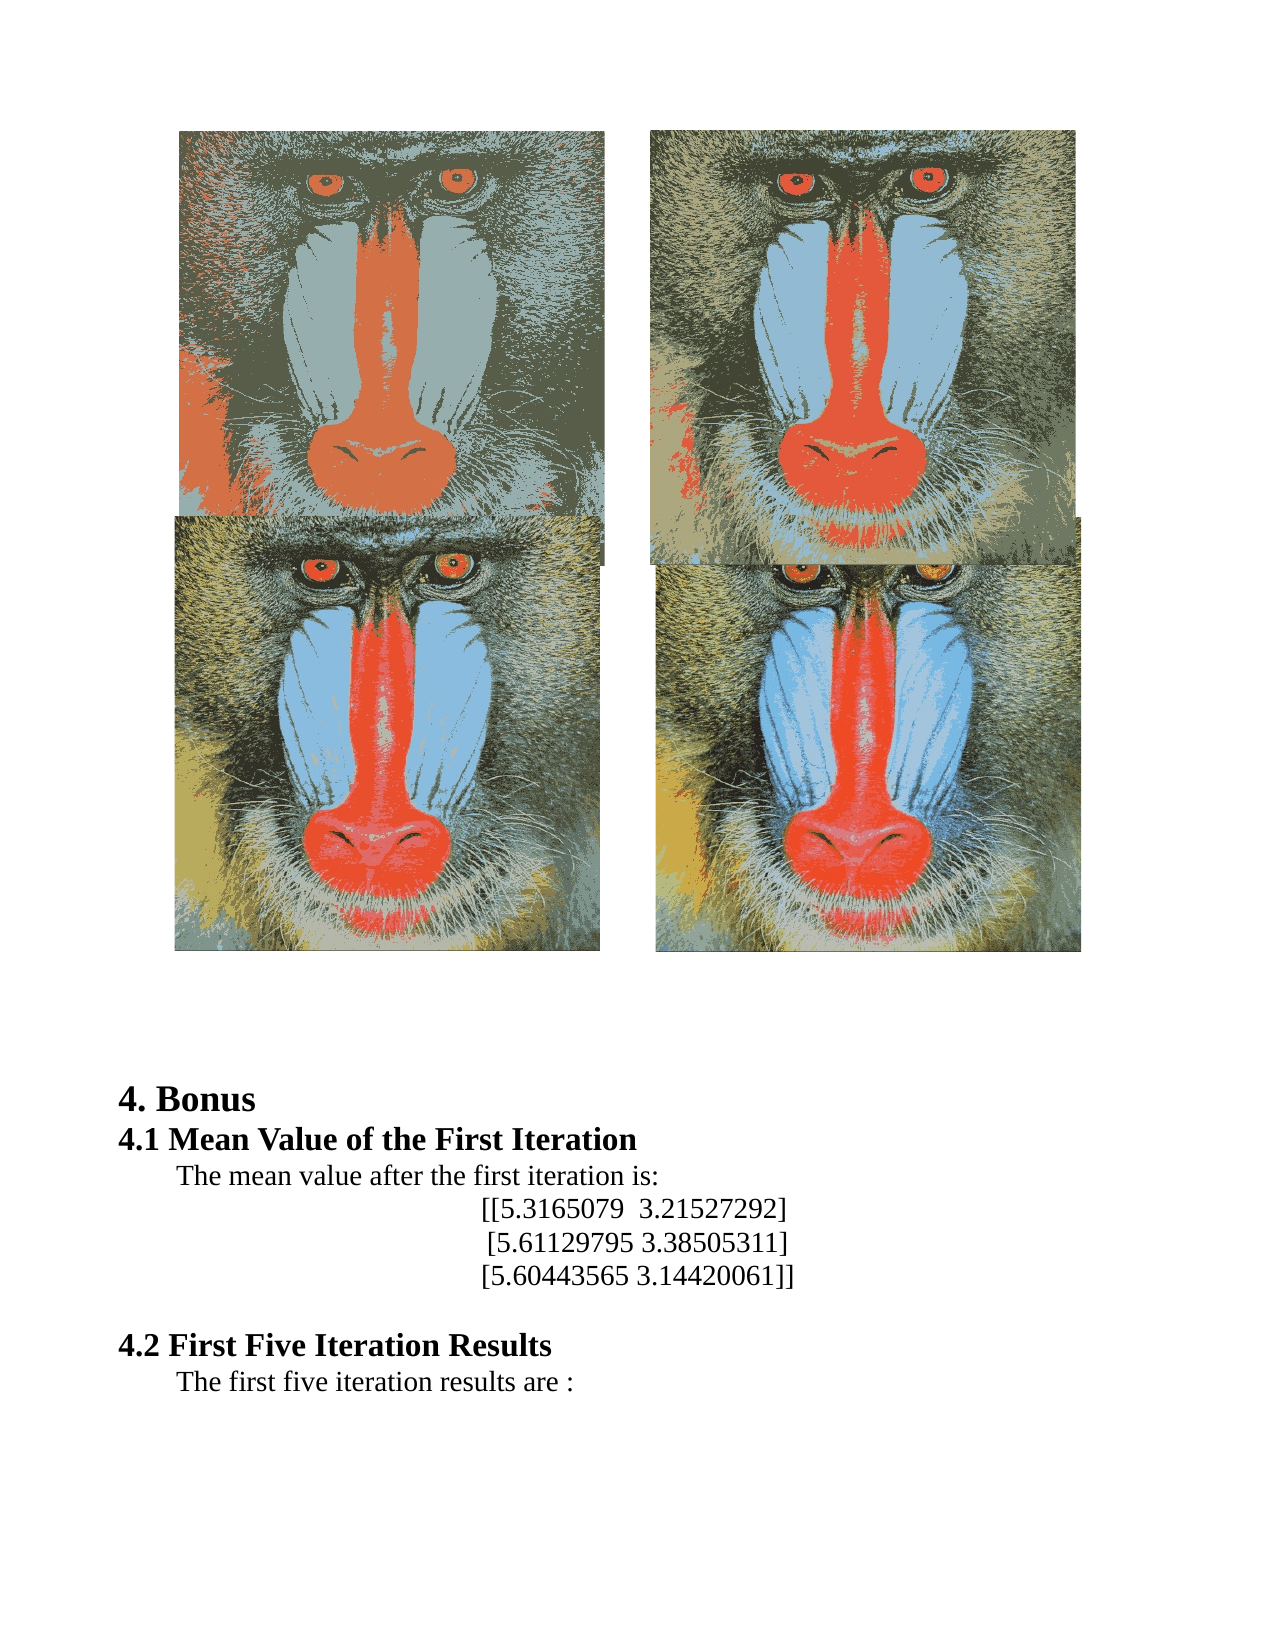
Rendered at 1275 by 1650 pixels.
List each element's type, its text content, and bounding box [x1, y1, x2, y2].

picture [174, 131, 605, 951]
picture [650, 130, 1082, 952]
text 4. Bonus [118, 1076, 1157, 1119]
text [5.60443565 3.14420061]] [118, 1258, 1157, 1292]
text [[5.3165079 3.21527292] [118, 1191, 1157, 1225]
text 4.1 Mean Value of the First Iteration [118, 1119, 1157, 1158]
text The mean value after the first iteration is: [118, 1158, 1157, 1191]
text [5.61129795 3.38505311] [118, 1225, 1157, 1258]
text 4.2 First Five Iteration Results [118, 1326, 1157, 1364]
text The first five iteration results are : [118, 1364, 1157, 1397]
